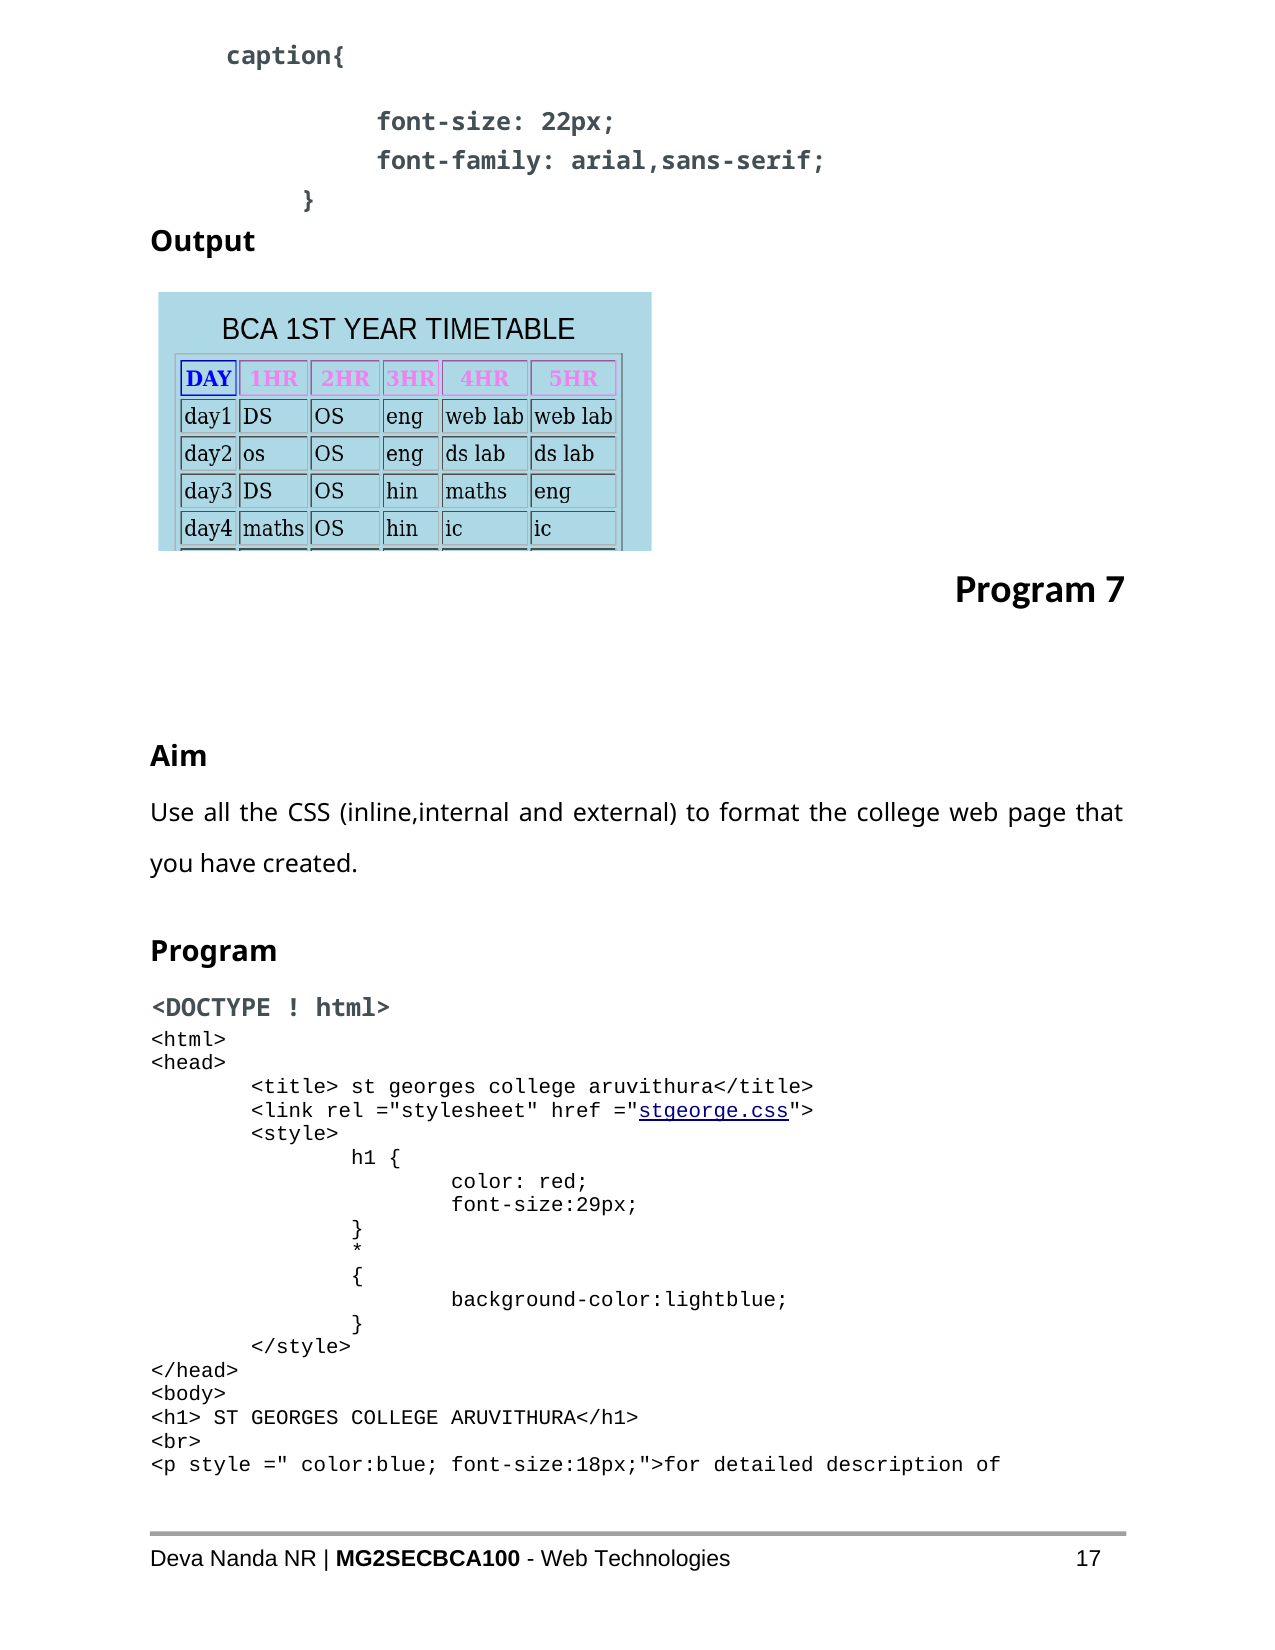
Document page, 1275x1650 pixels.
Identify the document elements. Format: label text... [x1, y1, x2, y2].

table_header <DOCTYPE ! html> <html> <head> <title> st georges college aruvithura</title> <link rel ="stylesheet" href ="stgeorge.css"> <style> h1 { color: red; font-size:29px; } * { background-color:lightblue; } </style> </head> <body> <h1> ST GEORGES COLLEGE ARUVITHURA</h1> <br> <p style =" color:blue; font-size:18px;">for detailed description of [140, 990, 1110, 1478]
text Use all the CSS (inline,internal and external) to format the college web page that you have created. [150, 795, 1125, 880]
text Program 7 [150, 564, 1125, 613]
table_header caption{ font-size: 22px; font-family: arial,sans-serif; } [140, 38, 1110, 221]
text Aim [150, 736, 1125, 775]
text Program [150, 930, 1125, 970]
text Output [150, 221, 1125, 260]
